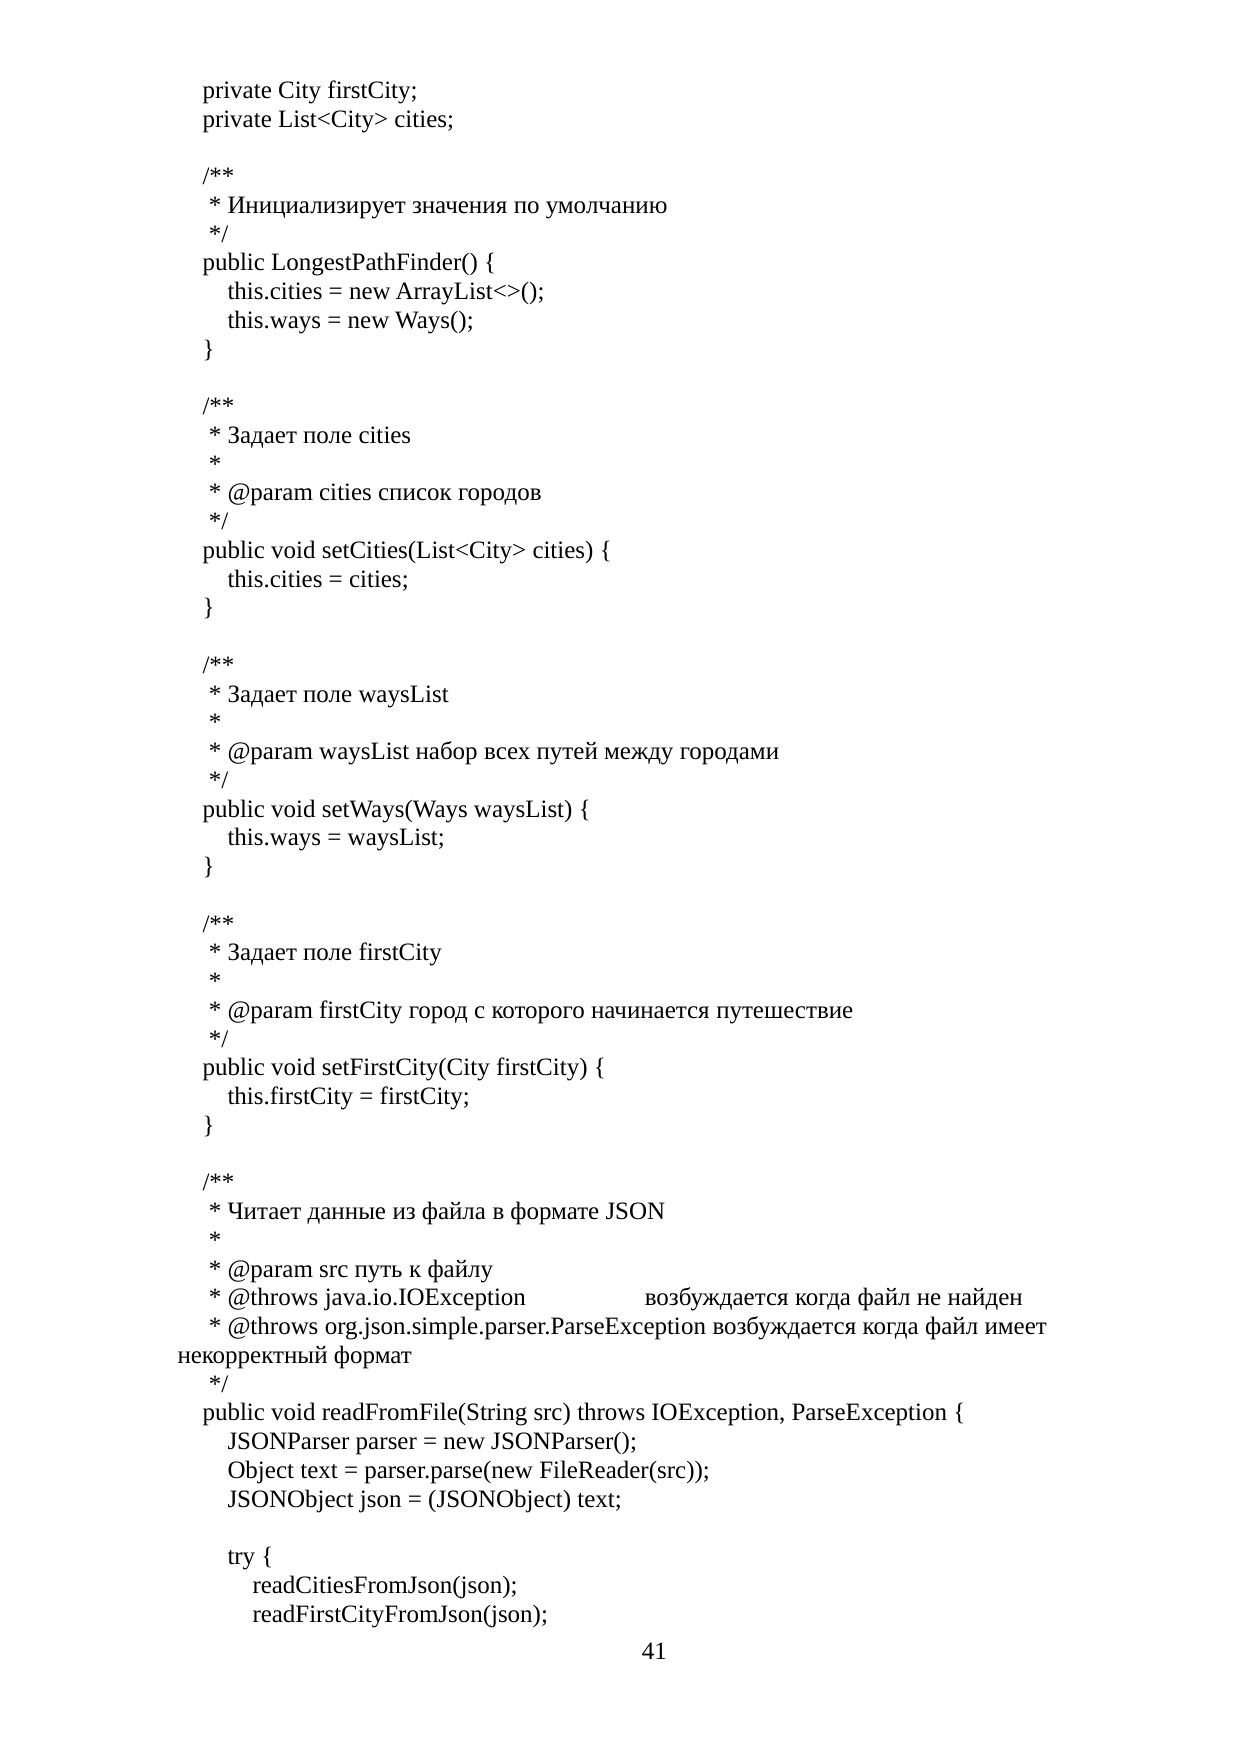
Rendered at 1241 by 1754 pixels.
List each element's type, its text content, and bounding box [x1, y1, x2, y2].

text private City firstCity; private List<City> cities; /** * Инициализирует значения по умолчанию */ public LongestPathFinder() { this.cities = new ArrayList<>(); this.ways = new Ways(); } /** * Задает поле cities * * @param cities список городов */ public void setCities(List<City> cities) { this.cities = cities; } /** * Задает поле waysList * * @param waysList набор всех путей между городами */ public void setWays(Ways waysList) { this.ways = waysList; } /** * Задает поле firstCity * * @param firstCity город с которого начинается путешествие */ public void setFirstCity(City firstCity) { this.firstCity = firstCity; } /** * Читает данные из файла в формате JSON * * @param src путь к файлу * @throws java.io.IOException возбуждается когда файл не найден * @throws org.json.simple.parser.ParseException возбуждается когда файл имеет некорректный формат */ public void readFromFile(String src) throws IOException, ParseException { JSONParser parser = new JSONParser(); Object text = parser.parse(new FileReader(src)); JSONObject json = (JSONObject) text; try { readCitiesFromJson(json); readFirstCityFromJson(json); [177, 75, 1152, 1627]
